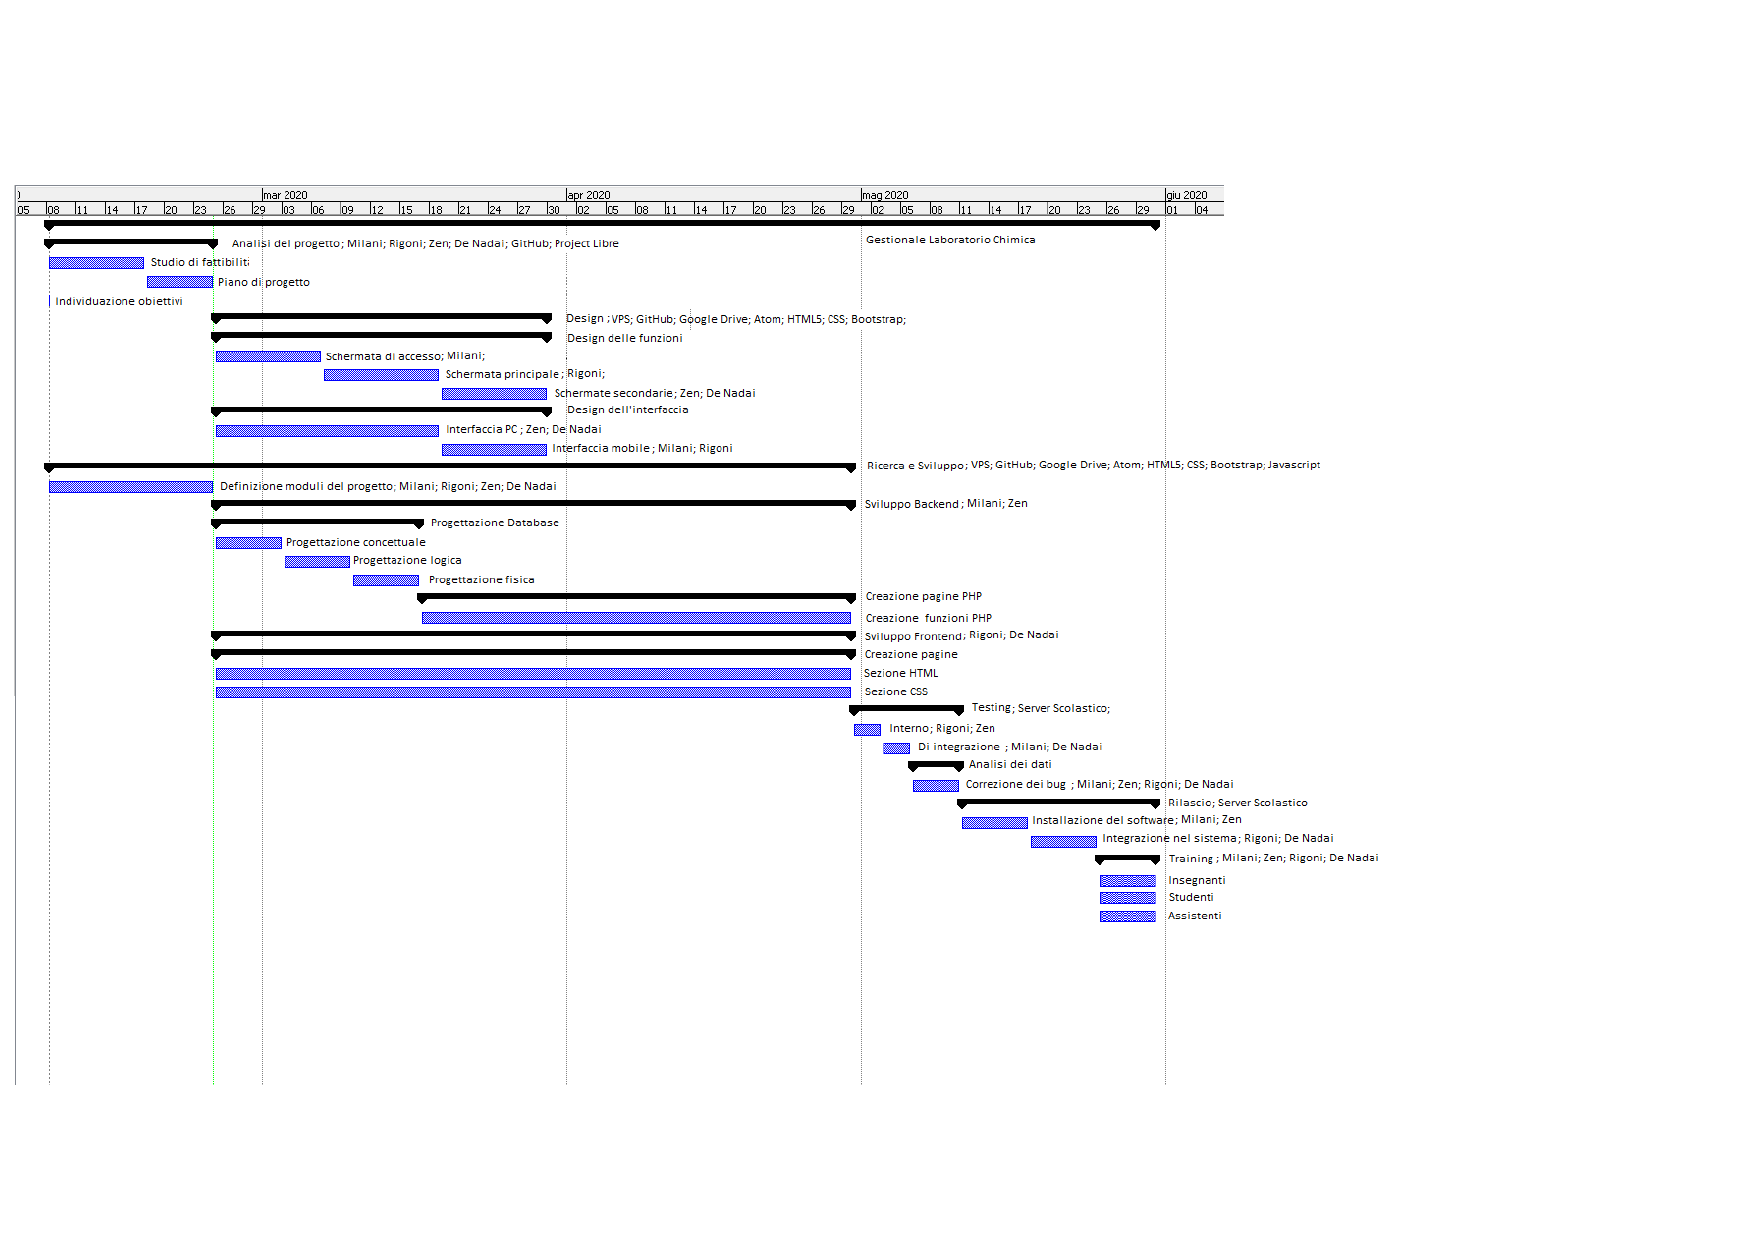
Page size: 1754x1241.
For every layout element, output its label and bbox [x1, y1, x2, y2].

picture [14, 185, 1754, 1085]
